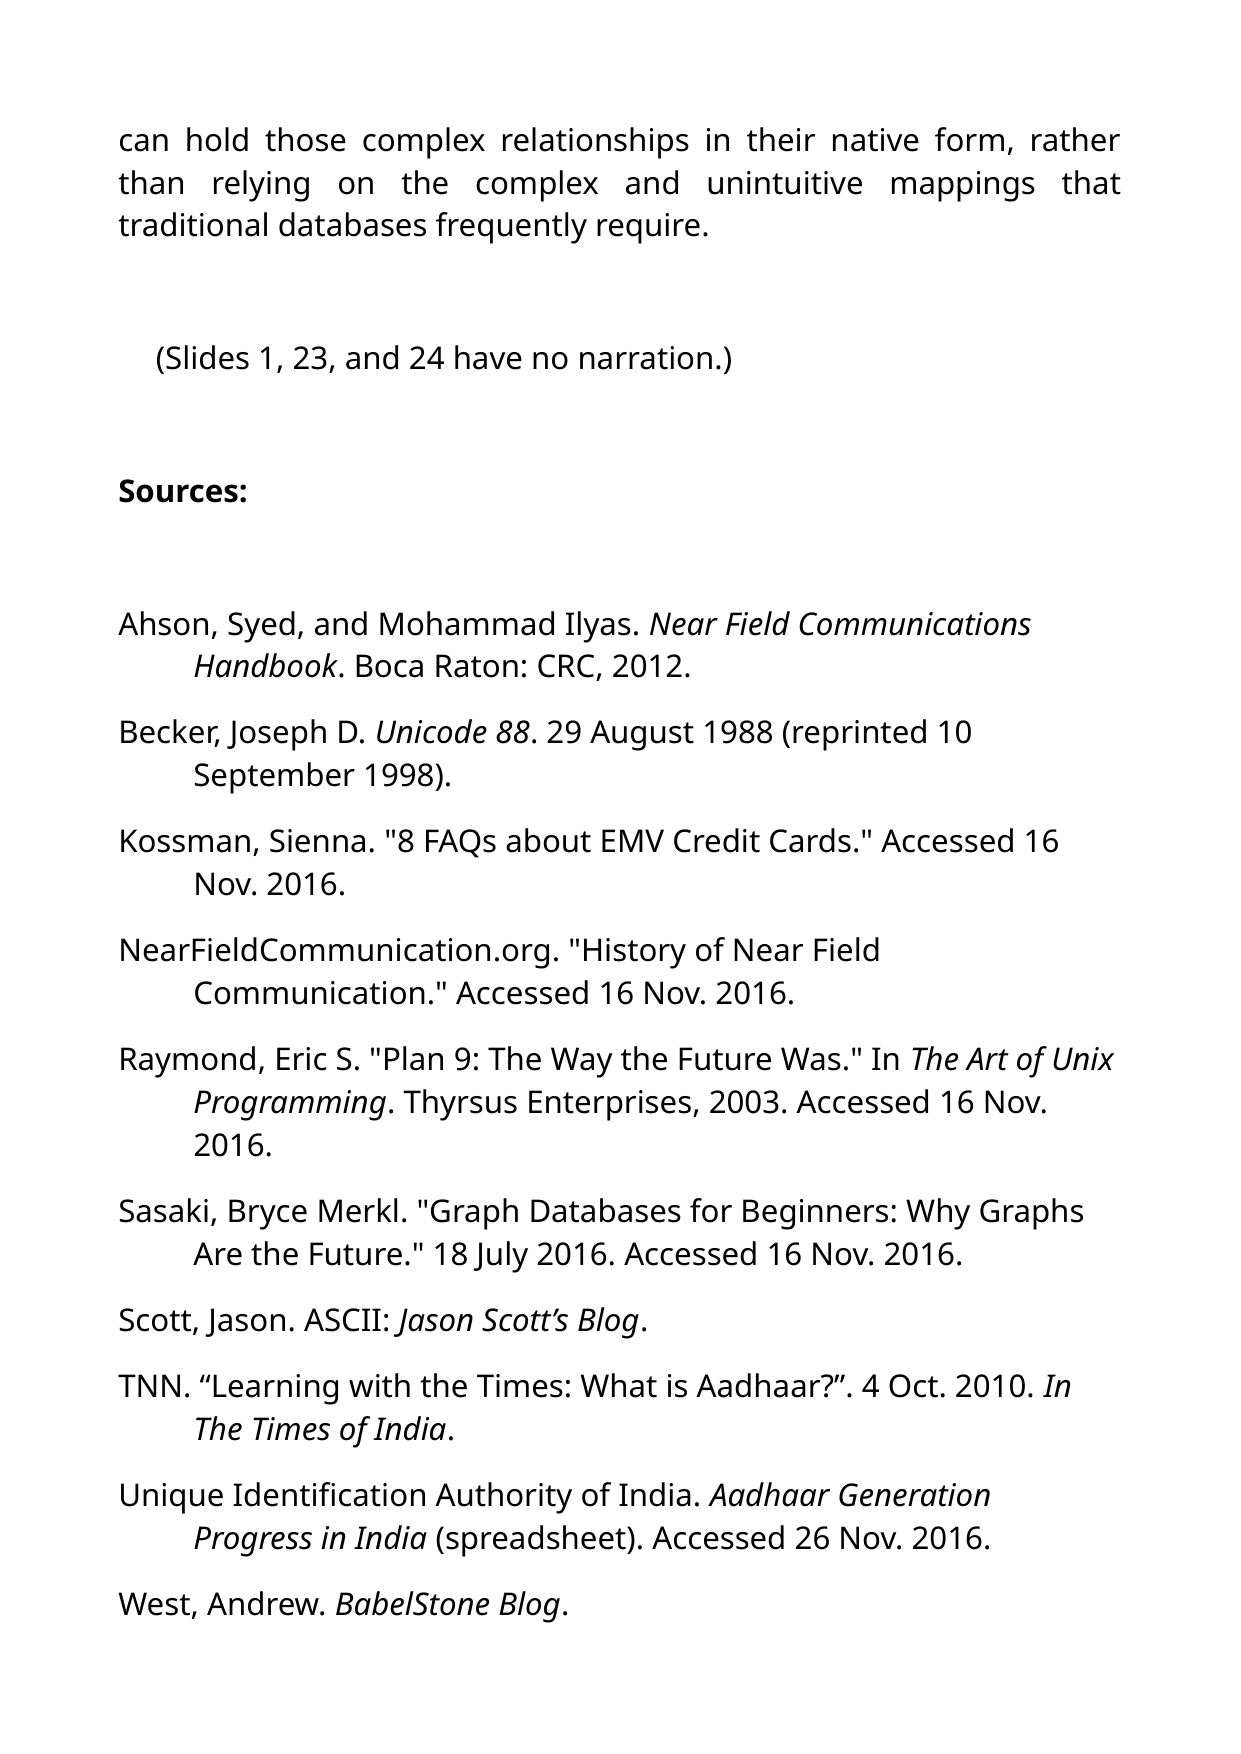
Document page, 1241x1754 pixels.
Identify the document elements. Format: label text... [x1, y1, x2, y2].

text Ahson, Syed, and Mohammad Ilyas. Near Field Communications Handbook. Boca Raton: CRC, 2012. [118, 601, 1122, 687]
text Raymond, Eric S. "Plan 9: The Way the Future Was." In The Art of Unix Programming. Thyrsus Enterprises, 2003. Accessed 16 Nov. 2016. [118, 1037, 1122, 1165]
text Unique Identification Authority of India. Aadhaar Generation Progress in India (spreadsheet). Accessed 26 Nov. 2016. [118, 1473, 1122, 1558]
text NearFieldCommunication.org. "History of Near Field Communication." Accessed 16 Nov. 2016. [118, 928, 1122, 1013]
text West, Andrew. BabelStone Blog. [118, 1582, 1122, 1625]
text Sasaki, Bryce Merkl. "Graph Databases for Beginners: Why Graphs Are the Future." 18 July 2016. Accessed 16 Nov. 2016. [118, 1189, 1122, 1274]
text Becker, Joseph D. Unicode 88. 29 August 1988 (reprinted 10 September 1998). [118, 710, 1122, 796]
text TNN. “Learning with the Times: What is Aadhaar?”. 4 Oct. 2010. In The Times of India. [118, 1364, 1122, 1449]
text (Slides 1, 23, and 24 have no narration.) [118, 336, 1122, 379]
text Sources: [118, 469, 1122, 511]
text can hold those complex relationships in their native form, rather than relying on the complex and unintuitive mappings that traditional databases frequently require. [118, 118, 1122, 246]
text Scott, Jason. ASCII: Jason Scott’s Blog. [118, 1298, 1122, 1340]
text Kossman, Sienna. "8 FAQs about EMV Credit Cards." Accessed 16 Nov. 2016. [118, 819, 1122, 904]
